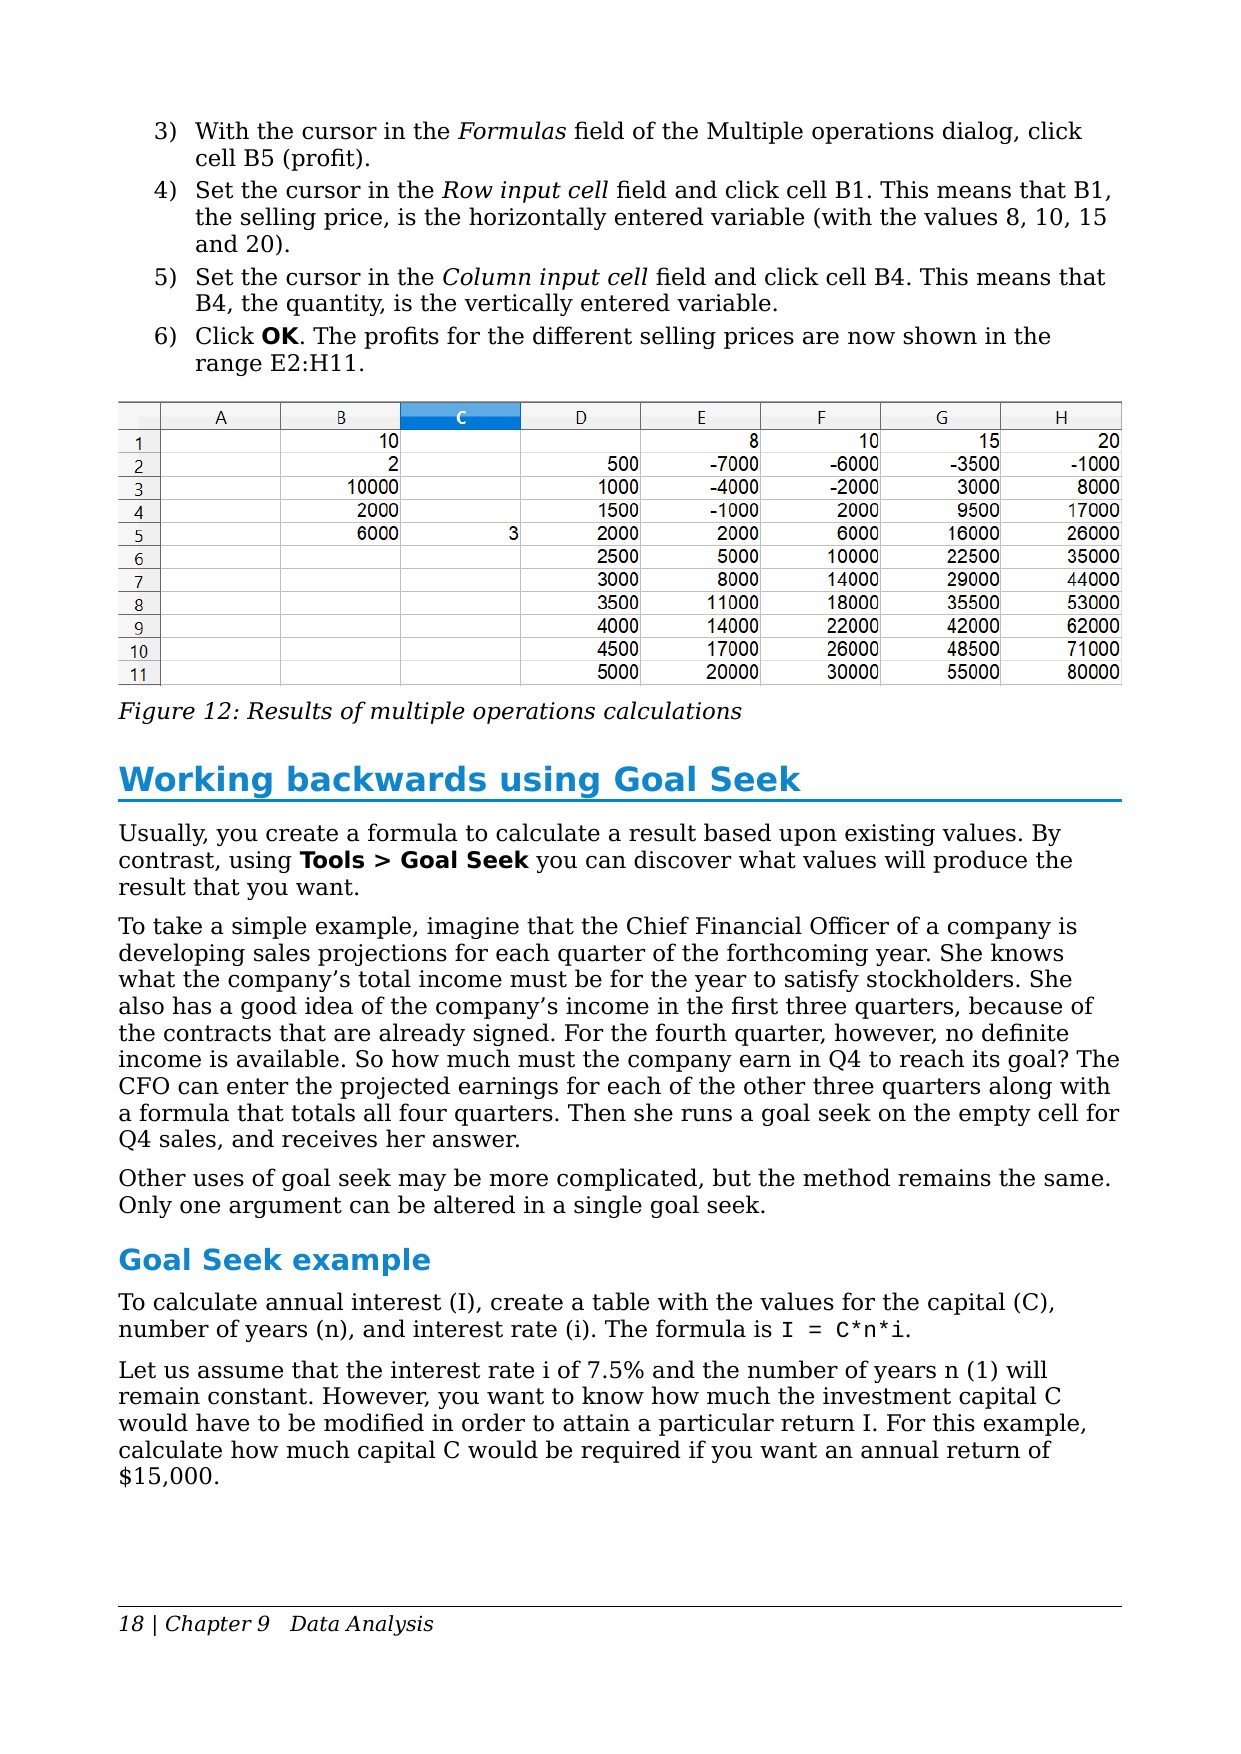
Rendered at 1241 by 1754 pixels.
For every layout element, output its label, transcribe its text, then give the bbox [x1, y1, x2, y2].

text To take a simple example, imagine that the Chief Financial Officer of a company is developing sales projections for each quarter of the forthcoming year. She knows what the company’s total income must be for the year to satisfy stockholders. She also has a good idea of the company’s income in the first three quarters, because of the contracts that are already signed. For the fourth quarter, however, no definite income is available. So how much must the company earn in Q4 to reach its goal? The CFO can enter the projected earnings for each of the other three quarters along with a formula that totals all four quarters. Then she runs a goal seek on the empty cell for Q4 sales, and receives her answer. [118, 913, 1122, 1153]
text Figure 12: Results of multiple operations calculations [118, 698, 1122, 724]
text Other uses of goal seek may be more complicated, but the method remains the same. Only one argument can be altered in a single goal seek. [118, 1166, 1122, 1219]
subtitle Working backwards using Goal Seek [118, 761, 1122, 799]
list Set the cursor in the Row input cell field and click cell B1. This means that B1, the selling price, is the horizontally entered variable (with the values 8, 10, 15 and 20). [177, 178, 1122, 258]
text Let us assume that the interest rate i of 7.5% and the number of years n (1) will remain constant. However, you want to know how much the investment capital C would have to be modified in order to attain a particular return I. For this example, calculate how much capital C would be required if you want an annual return of $15,000. [118, 1357, 1122, 1490]
text Usually, you create a formula to calculate a result based upon existing values. By contrast, using Tools > Goal Seek you can discover what values will produce the result that you want. [118, 821, 1122, 901]
text To calculate annual interest (I), create a table with the values for the capital (C), number of years (n), and interest rate (i). The formula is I = C*n*i. [118, 1289, 1122, 1344]
list Click OK. The profits for the different selling prices are now shown in the range E2:H11. [177, 323, 1122, 377]
picture [118, 401, 1122, 686]
list Set the cursor in the Column input cell field and click cell B4. This means that B4, the quantity, is the vertically entered variable. [177, 264, 1122, 317]
list With the cursor in the Formulas field of the Multiple operations dialog, click cell B5 (profit). [177, 118, 1122, 171]
subtitle Goal Seek example [118, 1243, 1122, 1277]
